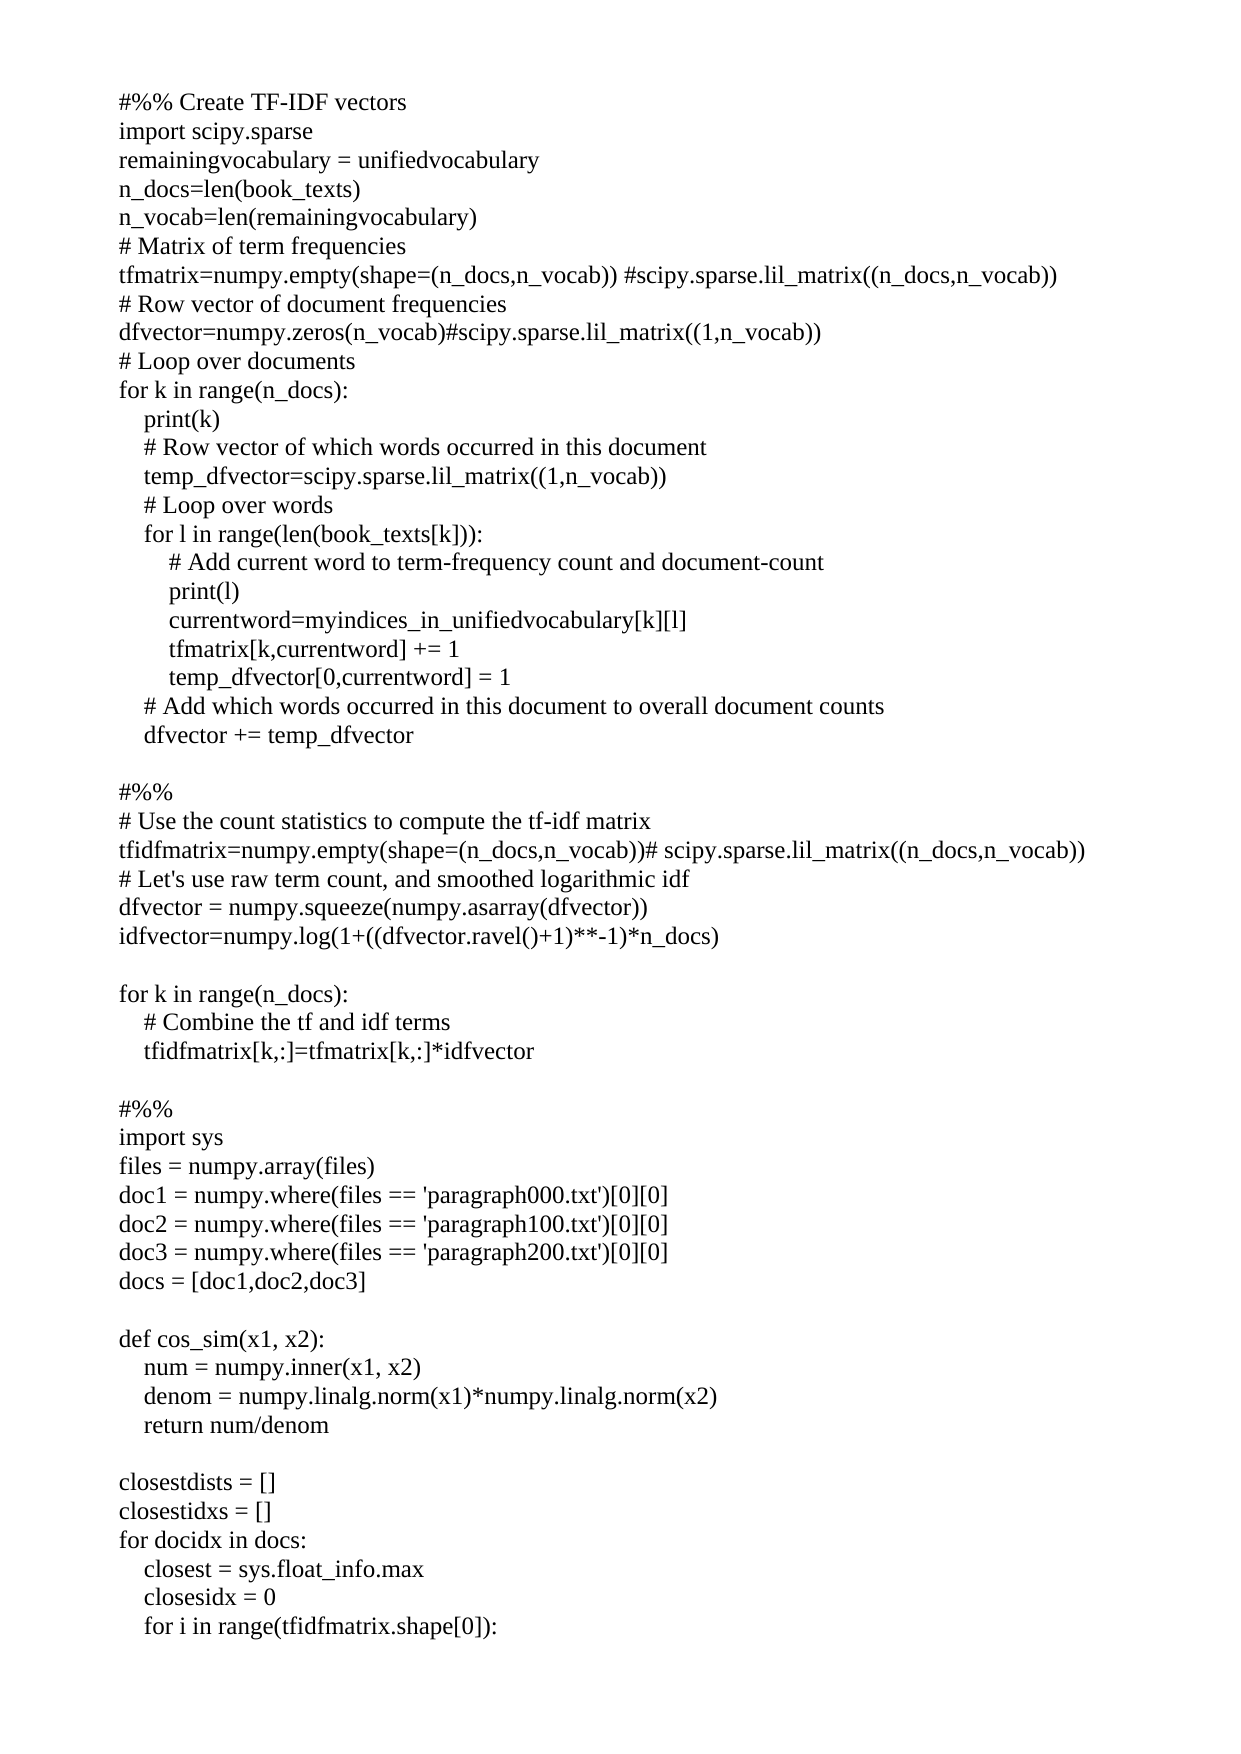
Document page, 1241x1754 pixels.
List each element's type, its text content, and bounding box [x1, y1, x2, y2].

text # Let's use raw term count, and smoothed logarithmic idf [119, 864, 1121, 892]
text dfvector=numpy.zeros(n_vocab)#scipy.sparse.lil_matrix((1,n_vocab)) [119, 317, 1121, 346]
text dfvector += temp_dfvector [119, 720, 1121, 749]
text def cos_sim(x1, x2): [119, 1324, 1121, 1352]
text remainingvocabulary = unifiedvocabulary [119, 145, 1121, 174]
text # Use the count statistics to compute the tf-idf matrix [119, 806, 1121, 835]
text num = numpy.inner(x1, x2) [119, 1352, 1121, 1381]
text docs = [doc1,doc2,doc3] [119, 1266, 1121, 1295]
text #%% [119, 777, 1121, 806]
text closesidx = 0 [119, 1582, 1121, 1611]
text for k in range(n_docs): [119, 375, 1121, 404]
text import scipy.sparse [119, 116, 1121, 145]
text doc2 = numpy.where(files == 'paragraph100.txt')[0][0] [119, 1209, 1121, 1237]
text # Combine the tf and idf terms [119, 1007, 1121, 1036]
text for l in range(len(book_texts[k])): [119, 519, 1121, 547]
text return num/denom [119, 1410, 1121, 1439]
text # Loop over documents [119, 346, 1121, 375]
text # Matrix of term frequencies [119, 231, 1121, 260]
text import sys [119, 1122, 1121, 1151]
text tfmatrix=numpy.empty(shape=(n_docs,n_vocab)) #scipy.sparse.lil_matrix((n_docs,n_vocab)) [119, 260, 1121, 289]
text # Loop over words [119, 490, 1121, 519]
text dfvector = numpy.squeeze(numpy.asarray(dfvector)) [119, 892, 1121, 921]
text n_vocab=len(remainingvocabulary) [119, 202, 1121, 231]
text for k in range(n_docs): [119, 979, 1121, 1007]
text print(k) [119, 404, 1121, 432]
text temp_dfvector=scipy.sparse.lil_matrix((1,n_vocab)) [119, 461, 1121, 490]
text tfidfmatrix=numpy.empty(shape=(n_docs,n_vocab))# scipy.sparse.lil_matrix((n_docs,n_vocab)) [119, 835, 1121, 864]
text idfvector=numpy.log(1+((dfvector.ravel()+1)**-1)*n_docs) [119, 921, 1121, 950]
text for docidx in docs: [119, 1525, 1121, 1554]
text print(l) [119, 576, 1121, 605]
text tfmatrix[k,currentword] += 1 [119, 634, 1121, 662]
text closestidxs = [] [119, 1496, 1121, 1525]
text denom = numpy.linalg.norm(x1)*numpy.linalg.norm(x2) [119, 1381, 1121, 1410]
text temp_dfvector[0,currentword] = 1 [119, 662, 1121, 691]
text closest = sys.float_info.max [119, 1554, 1121, 1582]
text #%% Create TF-IDF vectors [119, 87, 1121, 116]
text # Add which words occurred in this document to overall document counts [119, 691, 1121, 720]
text # Row vector of document frequencies [119, 289, 1121, 317]
text tfidfmatrix[k,:]=tfmatrix[k,:]*idfvector [119, 1036, 1121, 1065]
text #%% [119, 1094, 1121, 1122]
text for i in range(tfidfmatrix.shape[0]): [119, 1611, 1121, 1640]
text doc1 = numpy.where(files == 'paragraph000.txt')[0][0] [119, 1180, 1121, 1209]
text # Add current word to term-frequency count and document-count [119, 547, 1121, 576]
text files = numpy.array(files) [119, 1151, 1121, 1180]
text currentword=myindices_in_unifiedvocabulary[k][l] [119, 605, 1121, 634]
text n_docs=len(book_texts) [119, 174, 1121, 202]
text closestdists = [] [119, 1467, 1121, 1496]
text # Row vector of which words occurred in this document [119, 432, 1121, 461]
text doc3 = numpy.where(files == 'paragraph200.txt')[0][0] [119, 1237, 1121, 1266]
